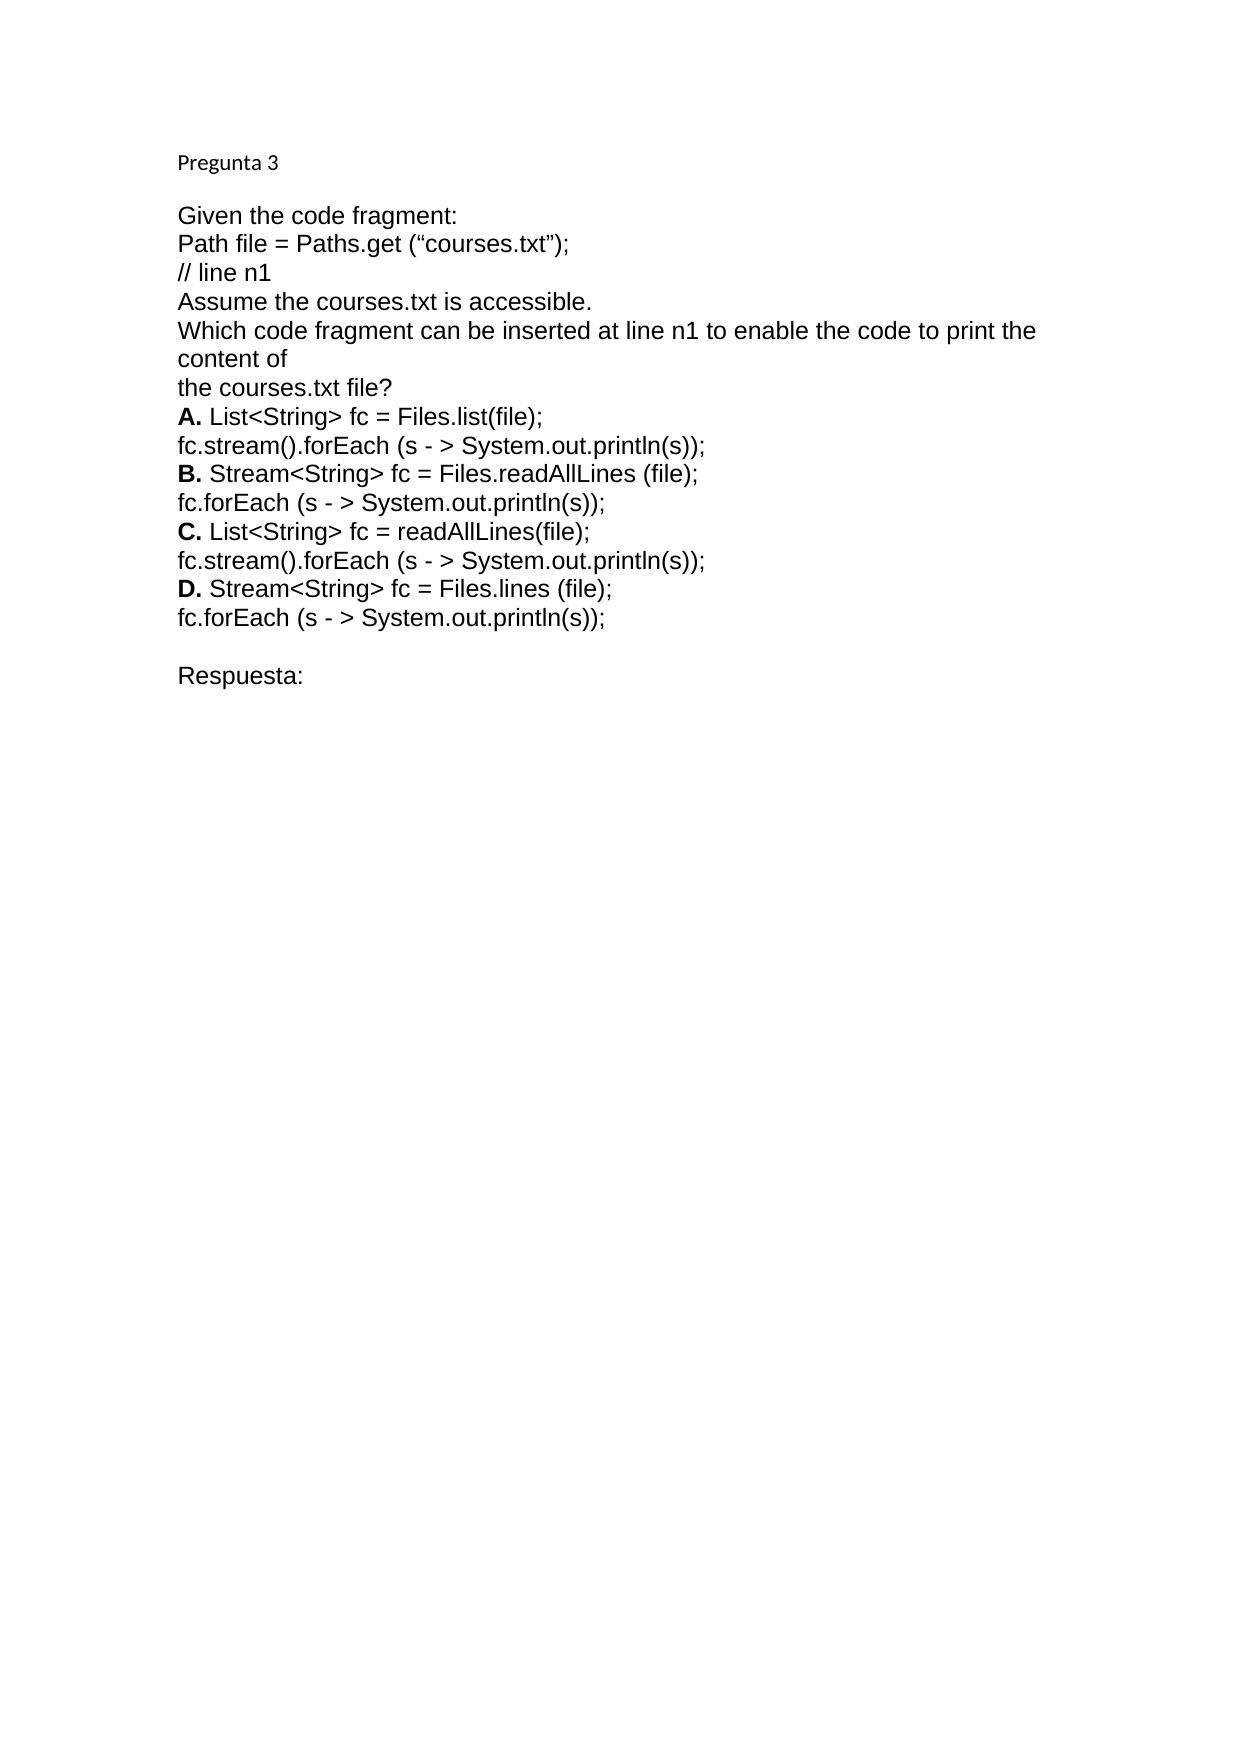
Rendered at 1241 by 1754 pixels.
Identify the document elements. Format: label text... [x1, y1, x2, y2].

text Respuesta: [177, 661, 1063, 689]
text fc.forEach (s - > System.out.println(s)); [177, 488, 1063, 517]
text // line n1 [177, 258, 1063, 287]
text B. Stream<String> fc = Files.readAllLines (file); [177, 459, 1063, 488]
text Path file = Paths.get (“courses.txt”); [177, 229, 1063, 258]
text fc.stream().forEach (s - > System.out.println(s)); [177, 546, 1063, 574]
text C. List<String> fc = readAllLines(file); [177, 517, 1063, 546]
text A. List<String> fc = Files.list(file); [177, 402, 1063, 431]
text Pregunta 3 [177, 148, 1063, 176]
text D. Stream<String> fc = Files.lines (file); [177, 574, 1063, 603]
text the courses.txt file? [177, 373, 1063, 402]
text Which code fragment can be inserted at line n1 to enable the code to print the content of [177, 316, 1063, 373]
text fc.stream().forEach (s - > System.out.println(s)); [177, 431, 1063, 459]
text fc.forEach (s - > System.out.println(s)); [177, 603, 1063, 632]
text Assume the courses.txt is accessible. [177, 287, 1063, 316]
text Given the code fragment: [177, 201, 1063, 229]
